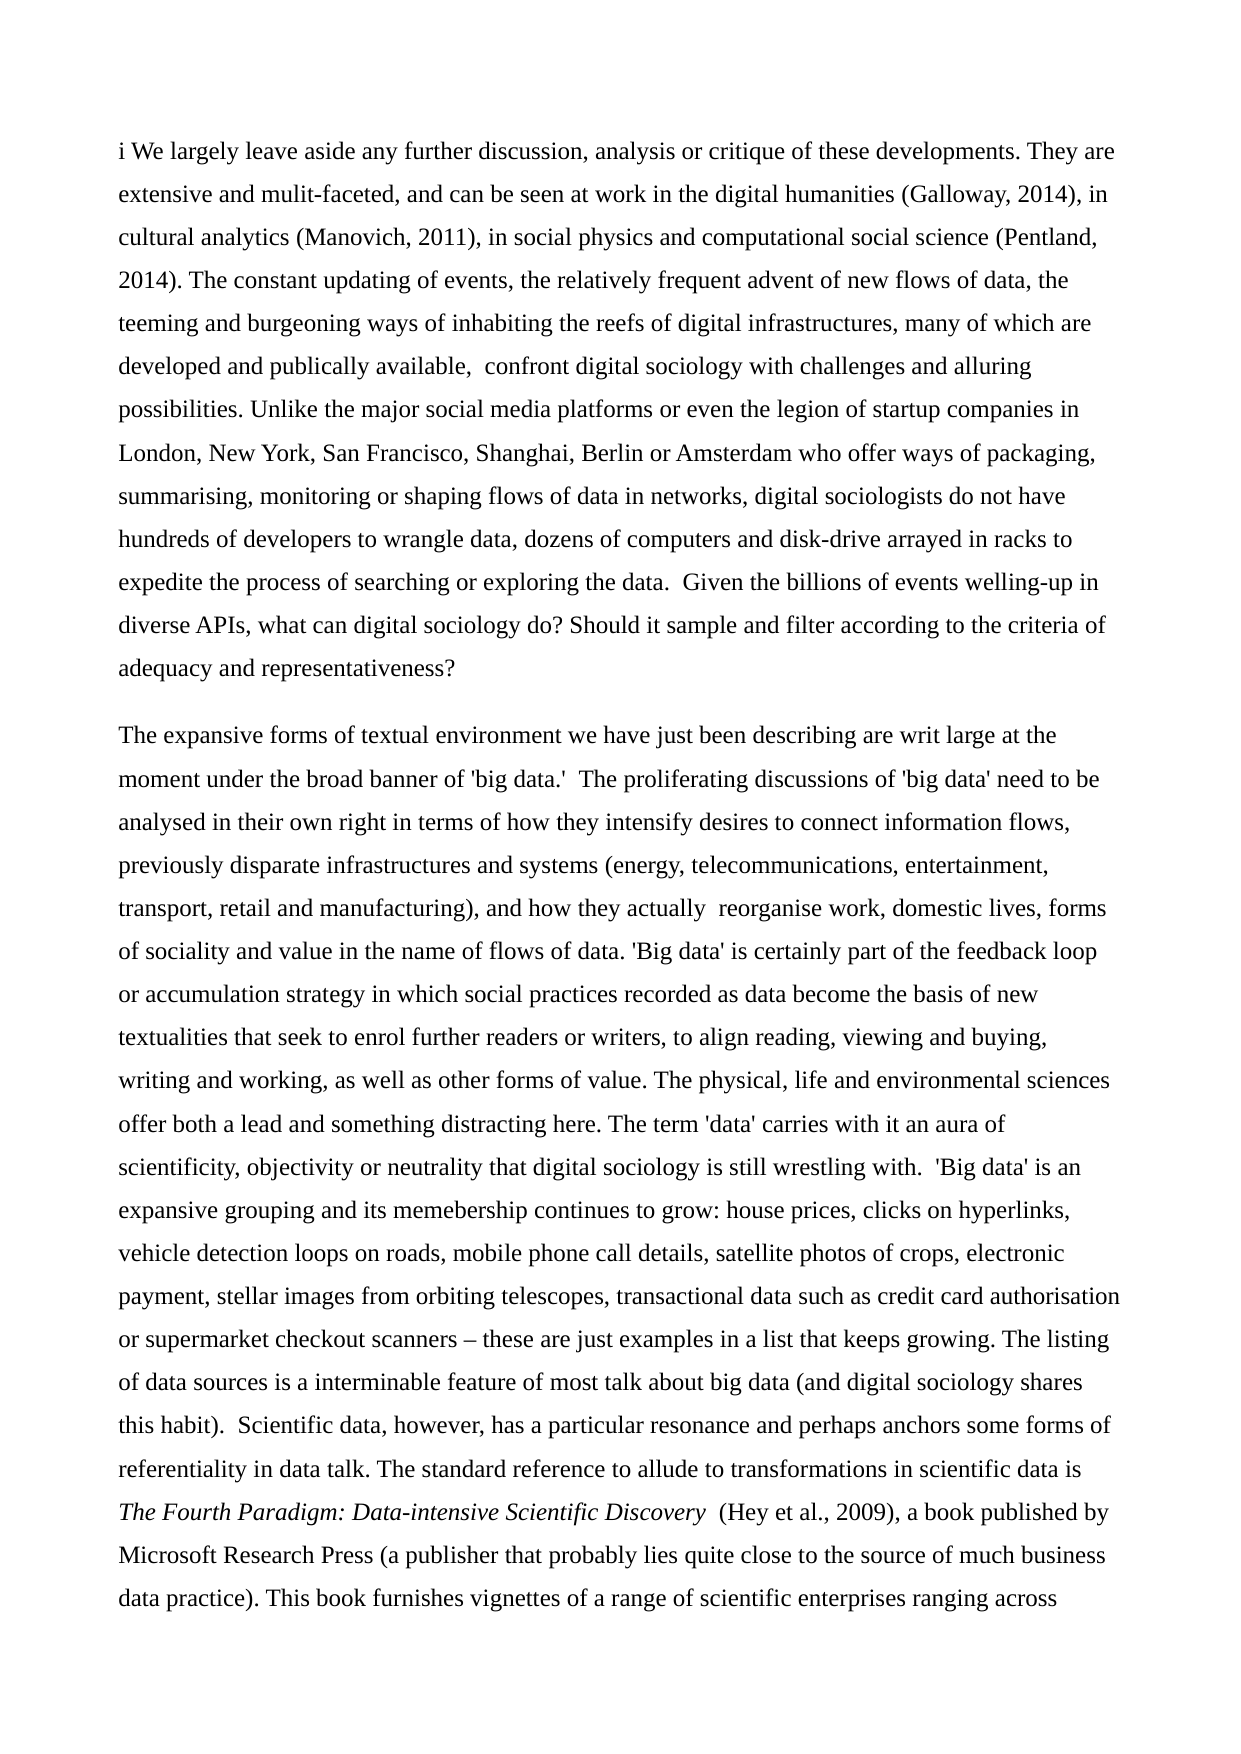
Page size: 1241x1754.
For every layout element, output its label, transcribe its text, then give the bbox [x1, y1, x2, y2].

text We largely leave aside any further discussion, analysis or critique of these developments. They are extensive and mulit-faceted, and can be seen at work in the digital humanities (Galloway, 2014), in cultural analytics (Manovich, 2011), in social physics and computational social science (Pentland, 2014). The constant updating of events, the relatively frequent advent of new flows of data, the teeming and burgeoning ways of inhabiting the reefs of digital infrastructures, many of which are developed and publically available, confront digital sociology with challenges and alluring possibilities. Unlike the major social media platforms or even the legion of startup companies in London, New York, San Francisco, Shanghai, Berlin or Amsterdam who offer ways of packaging, summarising, monitoring or shaping flows of data in networks, digital sociologists do not have hundreds of developers to wrangle data, dozens of computers and disk-drive arrayed in racks to expedite the process of searching or exploring the data. Given the billions of events welling-up in diverse APIs, what can digital sociology do? Should it sample and filter according to the criteria of adequacy and representativeness? [118, 136, 1122, 682]
text The expansive forms of textual environment we have just been describing are writ large at the moment under the broad banner of 'big data.' The proliferating discussions of 'big data' need to be analysed in their own right in terms of how they intensify desires to connect information flows, previously disparate infrastructures and systems (energy, telecommunications, entertainment, transport, retail and manufacturing), and how they actually reorganise work, domestic lives, forms of sociality and value in the name of flows of data. 'Big data' is certainly part of the feedback loop or accumulation strategy in which social practices recorded as data become the basis of new textualities that seek to enrol further readers or writers, to align reading, viewing and buying, writing and working, as well as other forms of value. The physical, life and environmental sciences offer both a lead and something distracting here. The term 'data' carries with it an aura of scientificity, objectivity or neutrality that digital sociology is still wrestling with. 'Big data' is an expansive grouping and its memebership continues to grow: house prices, clicks on hyperlinks, vehicle detection loops on roads, mobile phone call details, satellite photos of crops, electronic payment, stellar images from orbiting telescopes, transactional data such as credit card authorisation or supermarket checkout scanners – these are just examples in a list that keeps growing. The listing of data sources is a interminable feature of most talk about big data (and digital sociology shares this habit). Scientific data, however, has a particular resonance and perhaps anchors some forms of referentiality in data talk. The standard reference to allude to transformations in scientific data is The Fourth Paradigm: Data-intensive Scientific Discovery (Hey et al., 2009), a book published by Microsoft Research Press (a publisher that probably lies quite close to the source of much business data practice). This book furnishes vignettes of a range of scientific enterprises ranging across [118, 721, 1122, 1612]
